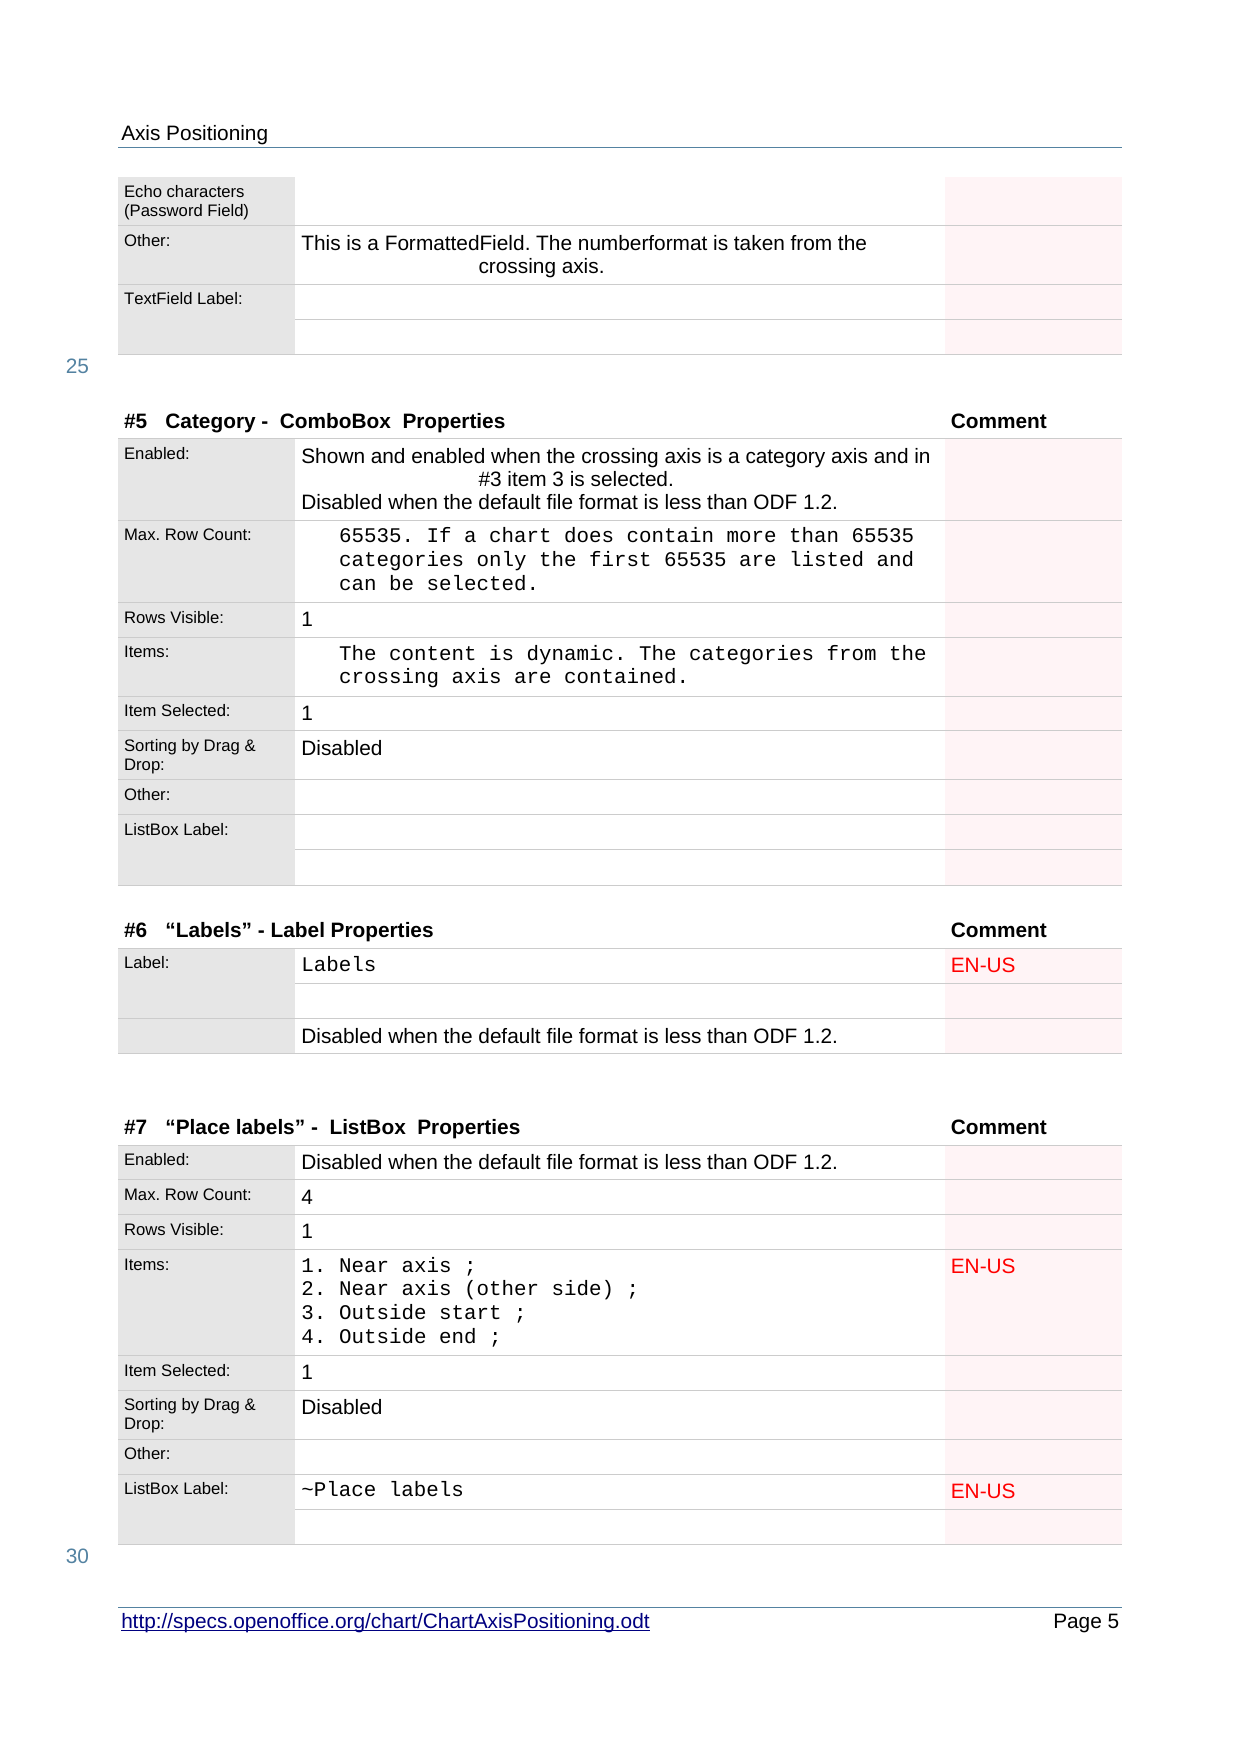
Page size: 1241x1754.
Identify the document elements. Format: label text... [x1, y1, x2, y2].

table_cell 1 [295, 603, 945, 637]
table_cell Other: [118, 780, 295, 814]
table_cell The content is dynamic. The categories from the crossing axis are contained. [295, 638, 945, 696]
table_cell [945, 780, 1122, 814]
table_cell [945, 850, 1122, 885]
table_header Comment [945, 1109, 1122, 1144]
table_cell [118, 1019, 295, 1053]
table_cell [945, 1440, 1122, 1474]
table_cell Items: [118, 638, 295, 696]
table_cell 4 [295, 1180, 945, 1214]
table_cell Max. Row Count: [118, 521, 295, 602]
table_cell [295, 1440, 945, 1474]
table_cell [945, 1180, 1122, 1214]
table_cell [295, 984, 945, 1018]
table_cell [295, 177, 945, 225]
table_cell ListBox Label: [118, 815, 295, 885]
table_header “Labels” - Label Properties [118, 913, 945, 948]
table_cell Shown and enabled when the crossing axis is a category axis and in #3 item 3 is selected. Disabled when the default file format is less than ODF 1.2. [295, 439, 945, 520]
table_header Comment [945, 913, 1122, 948]
table_cell [945, 1019, 1122, 1053]
table_cell EN-US [945, 1250, 1122, 1355]
table_cell [295, 780, 945, 814]
table_cell [295, 320, 945, 354]
table_cell Enabled: [118, 1146, 295, 1179]
table_cell Other: [118, 226, 295, 284]
table_cell [945, 1215, 1122, 1249]
table_cell 1 [295, 697, 945, 730]
table_header [295, 815, 945, 849]
table_cell Rows Visible: [118, 1215, 295, 1249]
table_cell [945, 320, 1122, 354]
table_cell [945, 697, 1122, 730]
table_cell 1 [295, 1215, 945, 1249]
table_cell [945, 226, 1122, 284]
table_cell [945, 1356, 1122, 1390]
table_header EN-US [945, 949, 1122, 983]
table_cell Items: [118, 1250, 295, 1355]
table_header Labels [295, 949, 945, 983]
table_header “Place labels” - ListBox Properties [118, 1109, 945, 1144]
table_cell Sorting by Drag & Drop: [118, 1391, 295, 1439]
table_cell Disabled [295, 731, 945, 779]
table_cell Max. Row Count: [118, 1180, 295, 1214]
table_header Category - ComboBox Properties [118, 403, 945, 438]
table_cell [295, 1510, 945, 1544]
table_header ~Place labels [295, 1475, 945, 1509]
table_header [295, 285, 945, 319]
table_cell [945, 1510, 1122, 1544]
table_cell Item Selected: [118, 1356, 295, 1390]
table_cell [945, 603, 1122, 637]
table_cell [945, 731, 1122, 779]
table_cell [945, 1146, 1122, 1179]
table_cell Label: [118, 949, 295, 1018]
table_cell Rows Visible: [118, 603, 295, 637]
table_header [945, 285, 1122, 319]
table_cell Enabled: [118, 439, 295, 520]
table_cell Item Selected: [118, 697, 295, 730]
table_cell [945, 439, 1122, 520]
table_cell [945, 521, 1122, 602]
table_header EN-US [945, 1475, 1122, 1509]
table_cell 65535. If a chart does contain more than 65535 categories only the first 65535 are listed and can be selected. [295, 521, 945, 602]
table_cell ListBox Label: [118, 1475, 295, 1544]
table_cell Sorting by Drag & Drop: [118, 731, 295, 779]
table_cell [295, 850, 945, 885]
table_cell [945, 638, 1122, 696]
table_cell This is a FormattedField. The numberformat is taken from the crossing axis. [295, 226, 945, 284]
table_cell Other: [118, 1440, 295, 1474]
table_cell [945, 177, 1122, 225]
table_cell Disabled when the default file format is less than ODF 1.2. [295, 1019, 945, 1053]
table_cell 1 [295, 1356, 945, 1390]
table_cell [945, 984, 1122, 1018]
table_header [945, 815, 1122, 849]
table_cell Near axis ; Near axis (other side) ; Outside start ; Outside end ; [295, 1250, 945, 1355]
table_header Comment [945, 403, 1122, 438]
table_cell [945, 1391, 1122, 1439]
table_cell TextField Label: [118, 285, 295, 354]
table_cell Disabled when the default file format is less than ODF 1.2. [295, 1146, 945, 1179]
table_cell Echo characters (Password Field) [118, 177, 295, 225]
table_cell Disabled [295, 1391, 945, 1439]
